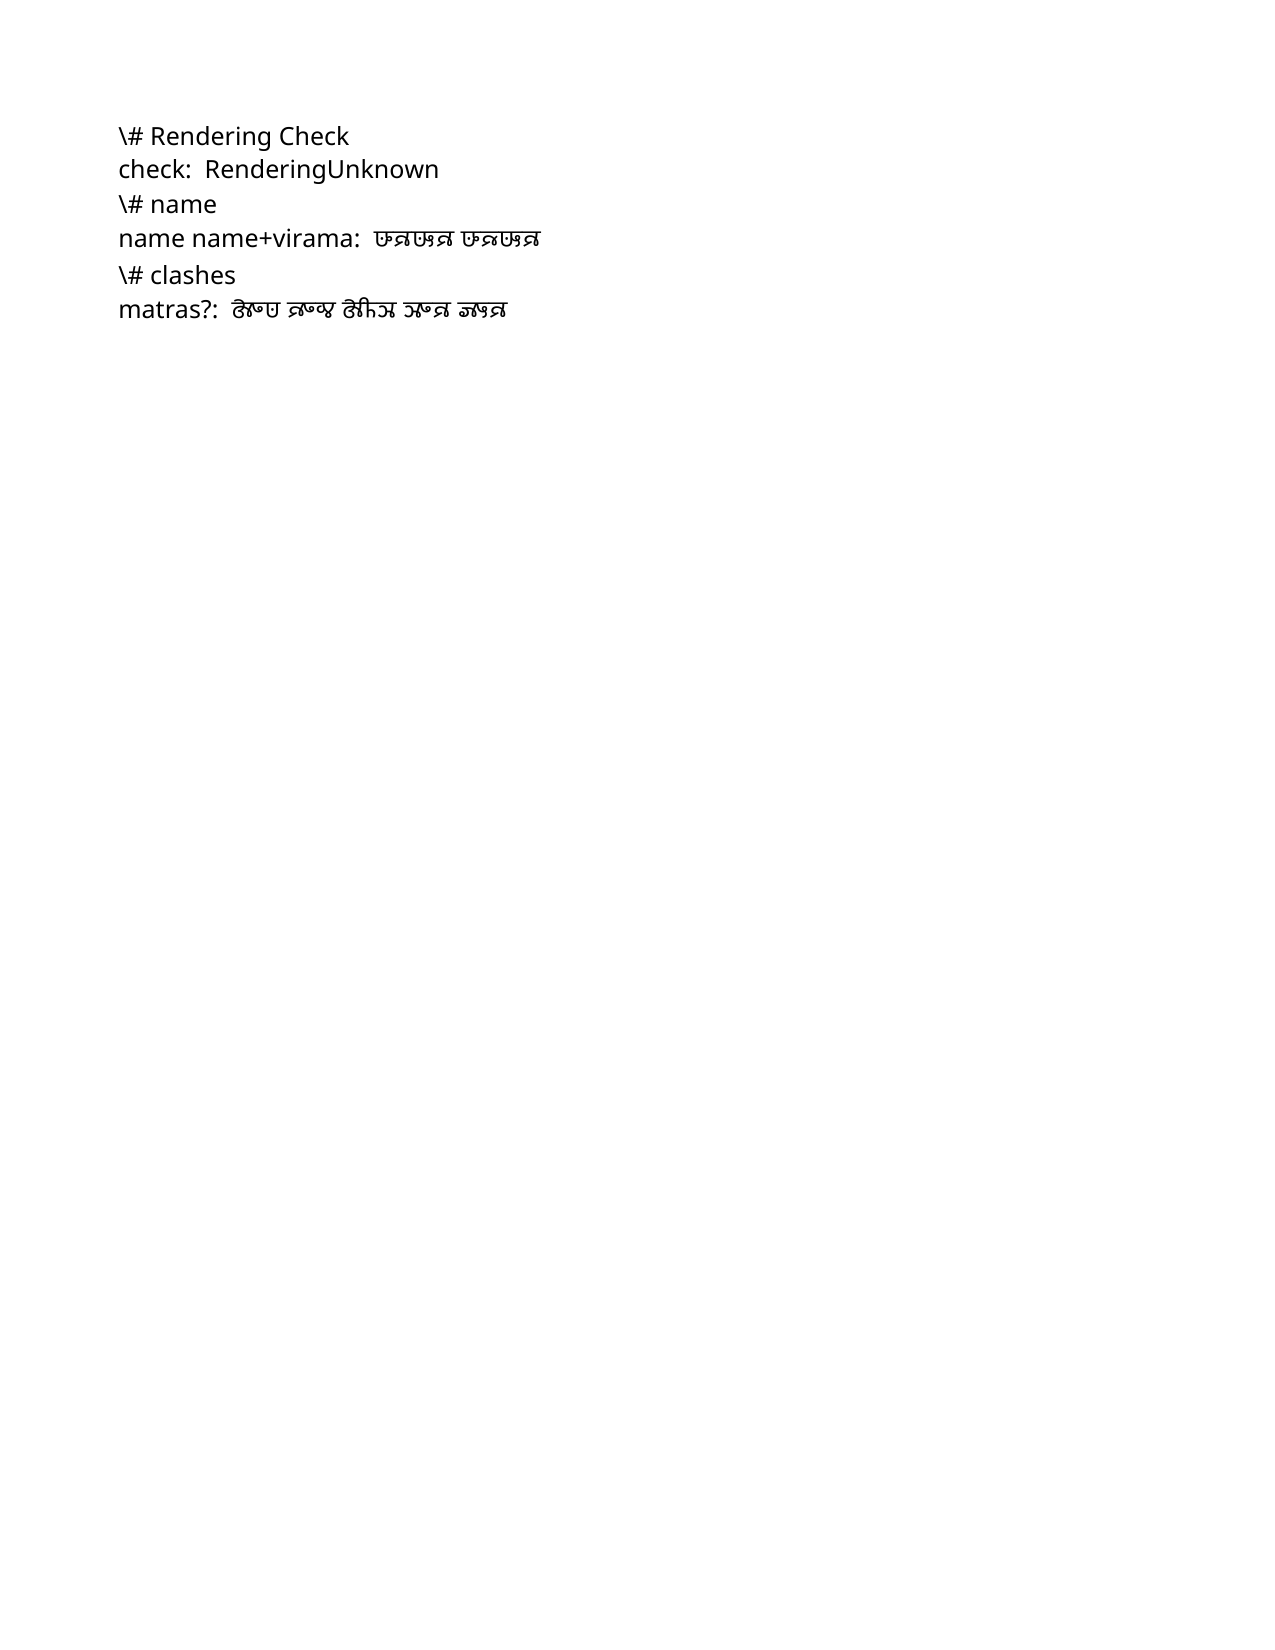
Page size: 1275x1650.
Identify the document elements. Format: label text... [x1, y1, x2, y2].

text \# clashes [118, 257, 1157, 291]
text \# Rendering Check [118, 118, 1157, 152]
text check: RenderingUnknown [118, 152, 1157, 186]
text matras?: 𑵱𑶍𑵺 𑶈𑶍𑵰 𑵱𑶌𑶉 𑶉𑶍𑶈 𑶅𑶎𑶈 [118, 291, 1157, 328]
text name name+virama: 𑵺𑶊𑶈𑵺𑶎𑶈 𑵺𑶊𑶈𑶗𑵺𑶎𑶈 [118, 220, 1157, 257]
text \# name [118, 186, 1157, 220]
